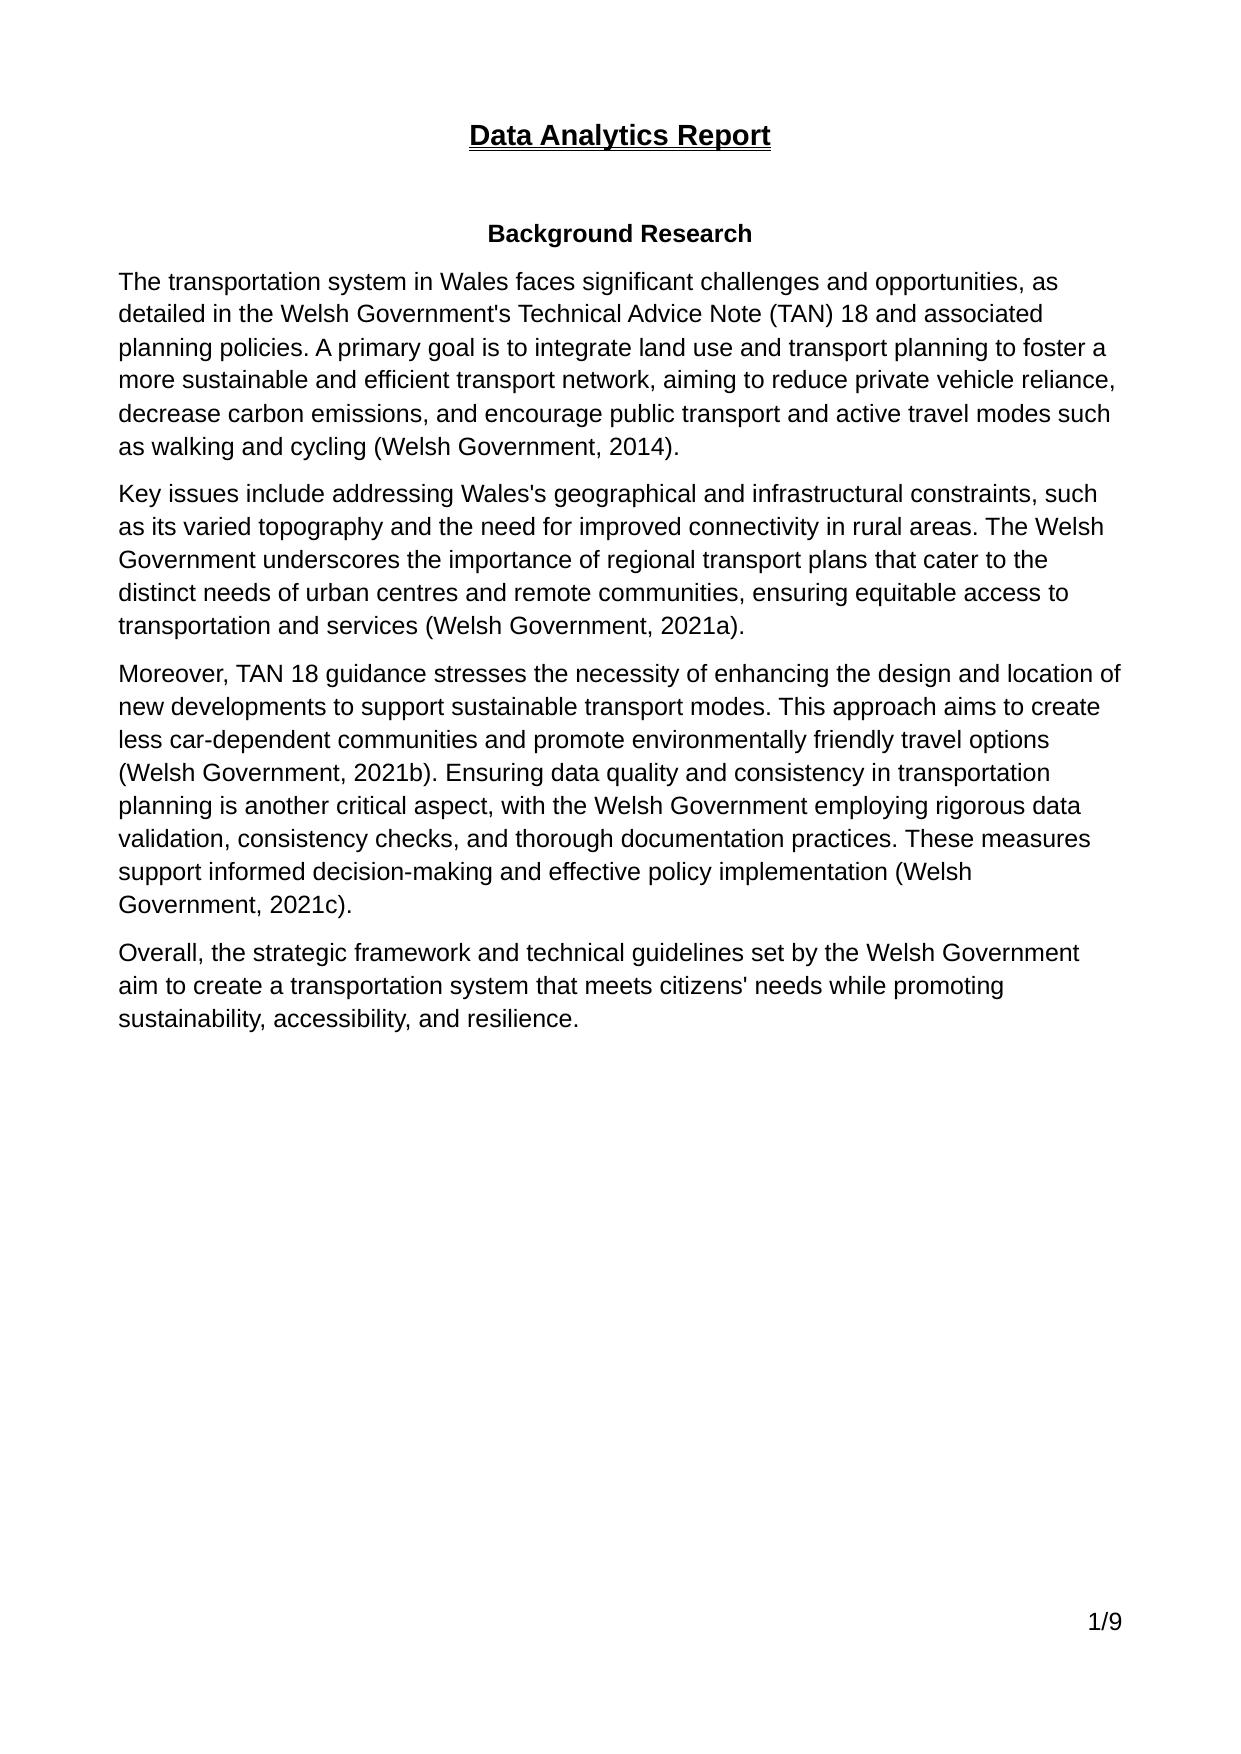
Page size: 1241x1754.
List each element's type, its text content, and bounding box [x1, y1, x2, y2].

text Background Research [118, 219, 1122, 248]
text Data Analytics Report [118, 118, 1122, 152]
text Overall, the strategic framework and technical guidelines set by the Welsh Government aim to create a transportation system that meets citizens' needs while promoting sustainability, accessibility, and resilience. [118, 938, 1122, 1032]
text Key issues include addressing Wales's geographical and infrastructural constraints, such as its varied topography and the need for improved connectivity in rural areas. The Welsh Government underscores the importance of regional transport plans that cater to the distinct needs of urban centres and remote communities, ensuring equitable access to transportation and services (Welsh Government, 2021a). [118, 479, 1122, 640]
text The transportation system in Wales faces significant challenges and opportunities, as detailed in the Welsh Government's Technical Advice Note (TAN) 18 and associated planning policies. A primary goal is to integrate land use and transport planning to foster a more sustainable and efficient transport network, aiming to reduce private vehicle reliance, decrease carbon emissions, and encourage public transport and active travel modes such as walking and cycling (Welsh Government, 2014). [118, 266, 1122, 460]
text Moreover, TAN 18 guidance stresses the necessity of enhancing the design and location of new developments to support sustainable transport modes. This approach aims to create less car-dependent communities and promote environmentally friendly travel options (Welsh Government, 2021b). Ensuring data quality and consistency in transportation planning is another critical aspect, with the Welsh Government employing rigorous data validation, consistency checks, and thorough documentation practices. These measures support informed decision-making and effective policy implementation (Welsh Government, 2021c). [118, 659, 1122, 919]
